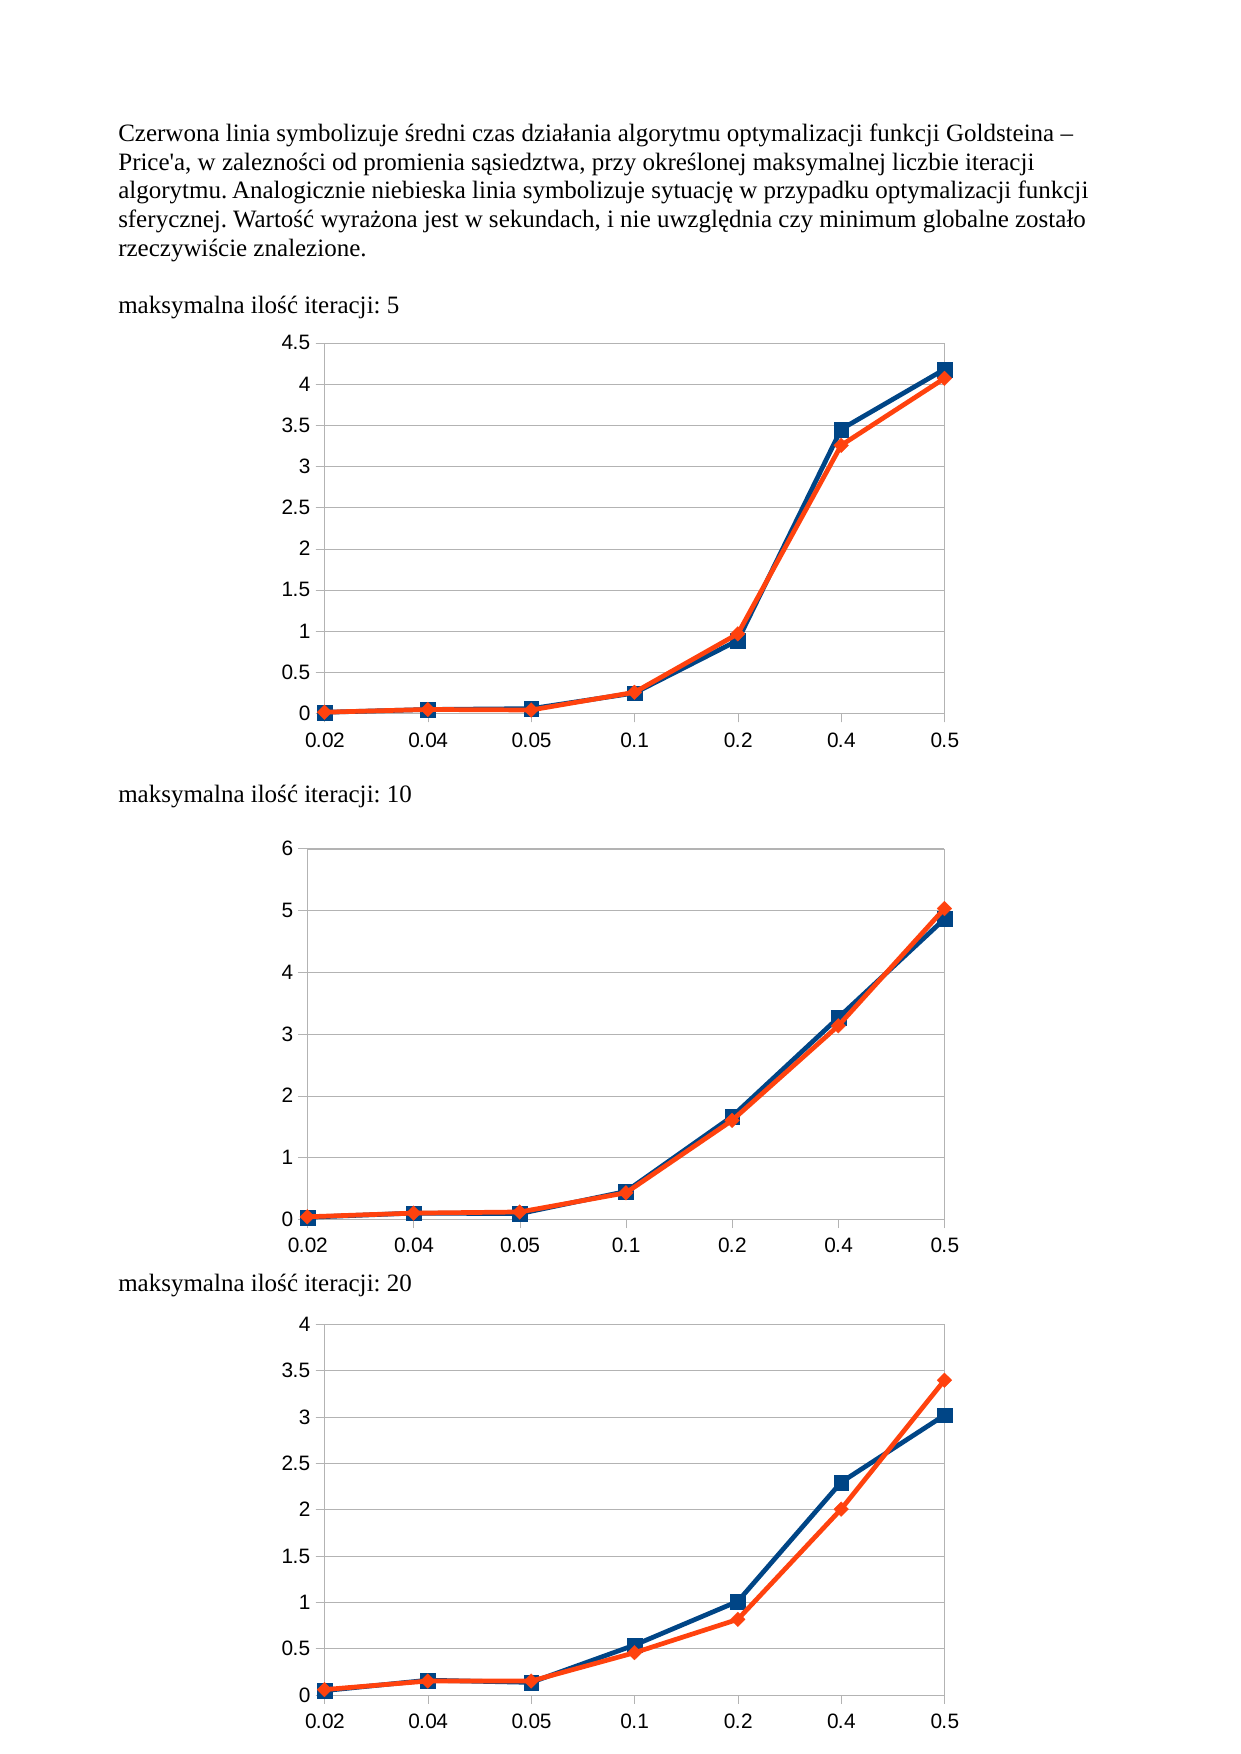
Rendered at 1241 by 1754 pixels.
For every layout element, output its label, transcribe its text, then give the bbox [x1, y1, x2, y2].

text maksymalna ilość iteracji: 5 [118, 291, 1122, 319]
text maksymalna ilość iteracji: 10 [118, 779, 1122, 808]
text Czerwona linia symbolizuje średni czas działania algorytmu optymalizacji funkcji Goldsteina – Price'a, w zalezności od promienia sąsiedztwa, przy określonej maksymalnej liczbie iteracji algorytmu. Analogicznie niebieska linia symbolizuje sytuację w przypadku optymalizacji funkcji sferycznej. Wartość wyrażona jest w sekundach, i nie uwzględnia czy minimum globalne zostało rzeczywiście znalezione. [118, 118, 1122, 262]
text maksymalna ilość iteracji: 20 [118, 1268, 1122, 1297]
